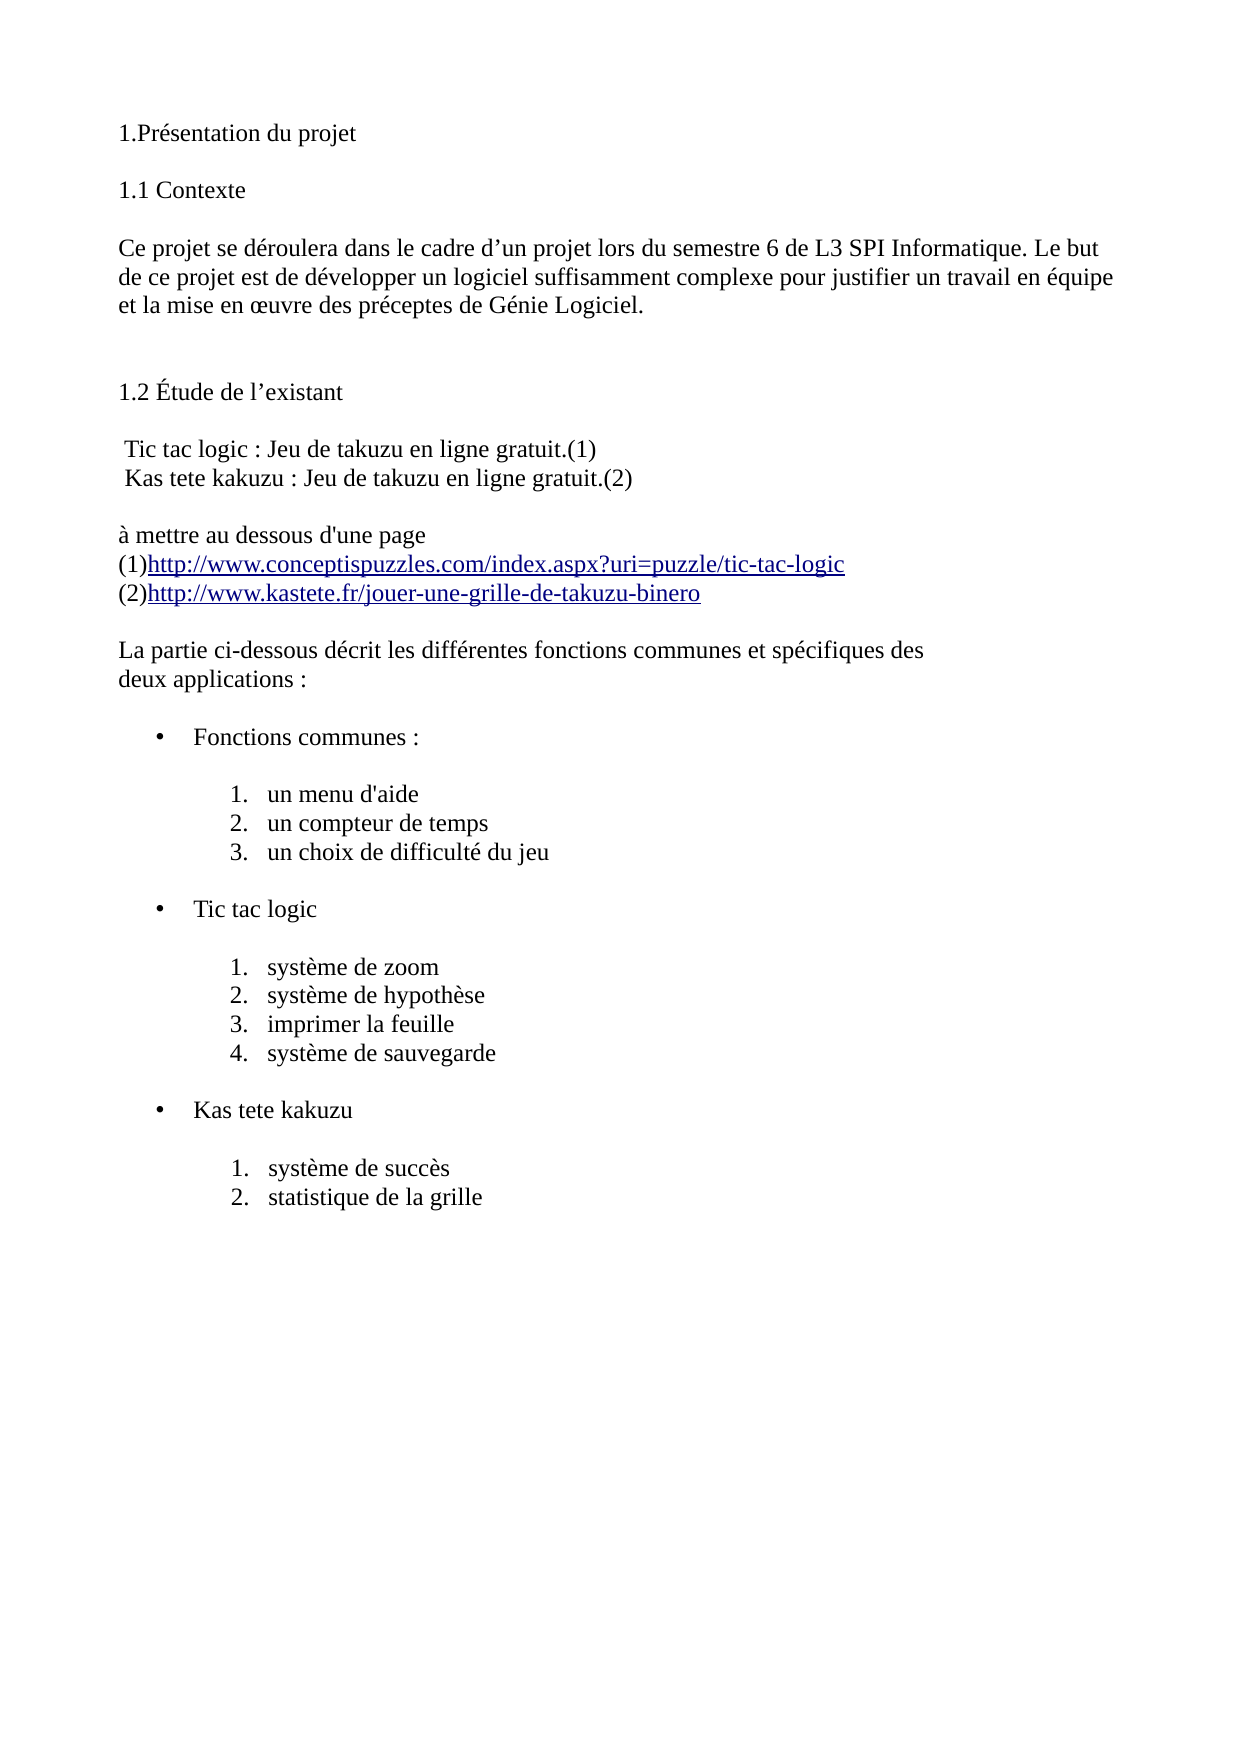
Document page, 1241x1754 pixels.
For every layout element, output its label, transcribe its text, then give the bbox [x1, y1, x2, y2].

text Ce projet se déroulera dans le cadre d’un projet lors du semestre 6 de L3 SPI Informatique. Le but de ce projet est de développer un logiciel suffisamment complexe pour justifier un travail en équipe et la mise en œuvre des préceptes de Génie Logiciel. [118, 233, 1122, 319]
text (1)http://www.conceptispuzzles.com/index.aspx?uri=puzzle/tic-tac-logic [118, 549, 1122, 578]
text Tic tac logic : Jeu de takuzu en ligne gratuit.(1) [118, 434, 1122, 463]
text 1.Présentation du projet [118, 118, 1122, 147]
list système de zoom [229, 952, 1122, 981]
text (2)http://www.kastete.fr/jouer-une-grille-de-takuzu-binero [118, 578, 1122, 607]
text Kas tete kakuzu : Jeu de takuzu en ligne gratuit.(2) [118, 463, 1122, 492]
text 1.1 Contexte [118, 176, 1122, 204]
list statistique de la grille [231, 1182, 1122, 1211]
text à mettre au dessous d'une page [118, 521, 1122, 549]
list imprimer la feuille [229, 1009, 1122, 1038]
list Fonctions communes : [156, 722, 1122, 751]
text deux applications : [118, 664, 1122, 693]
list système de sauvegarde [229, 1038, 1122, 1067]
text 1.2 Étude de l’existant [118, 377, 1122, 406]
text La partie ci-dessous décrit les différentes fonctions communes et spécifiques des [118, 636, 1122, 664]
list système de succès [231, 1153, 1122, 1182]
list système de hypothèse [229, 981, 1122, 1009]
list un menu d'aide [229, 779, 1122, 808]
list un choix de difficulté du jeu [229, 837, 1122, 866]
list Kas tete kakuzu [156, 1096, 1122, 1124]
list Tic tac logic [156, 894, 1122, 923]
list un compteur de temps [229, 808, 1122, 837]
